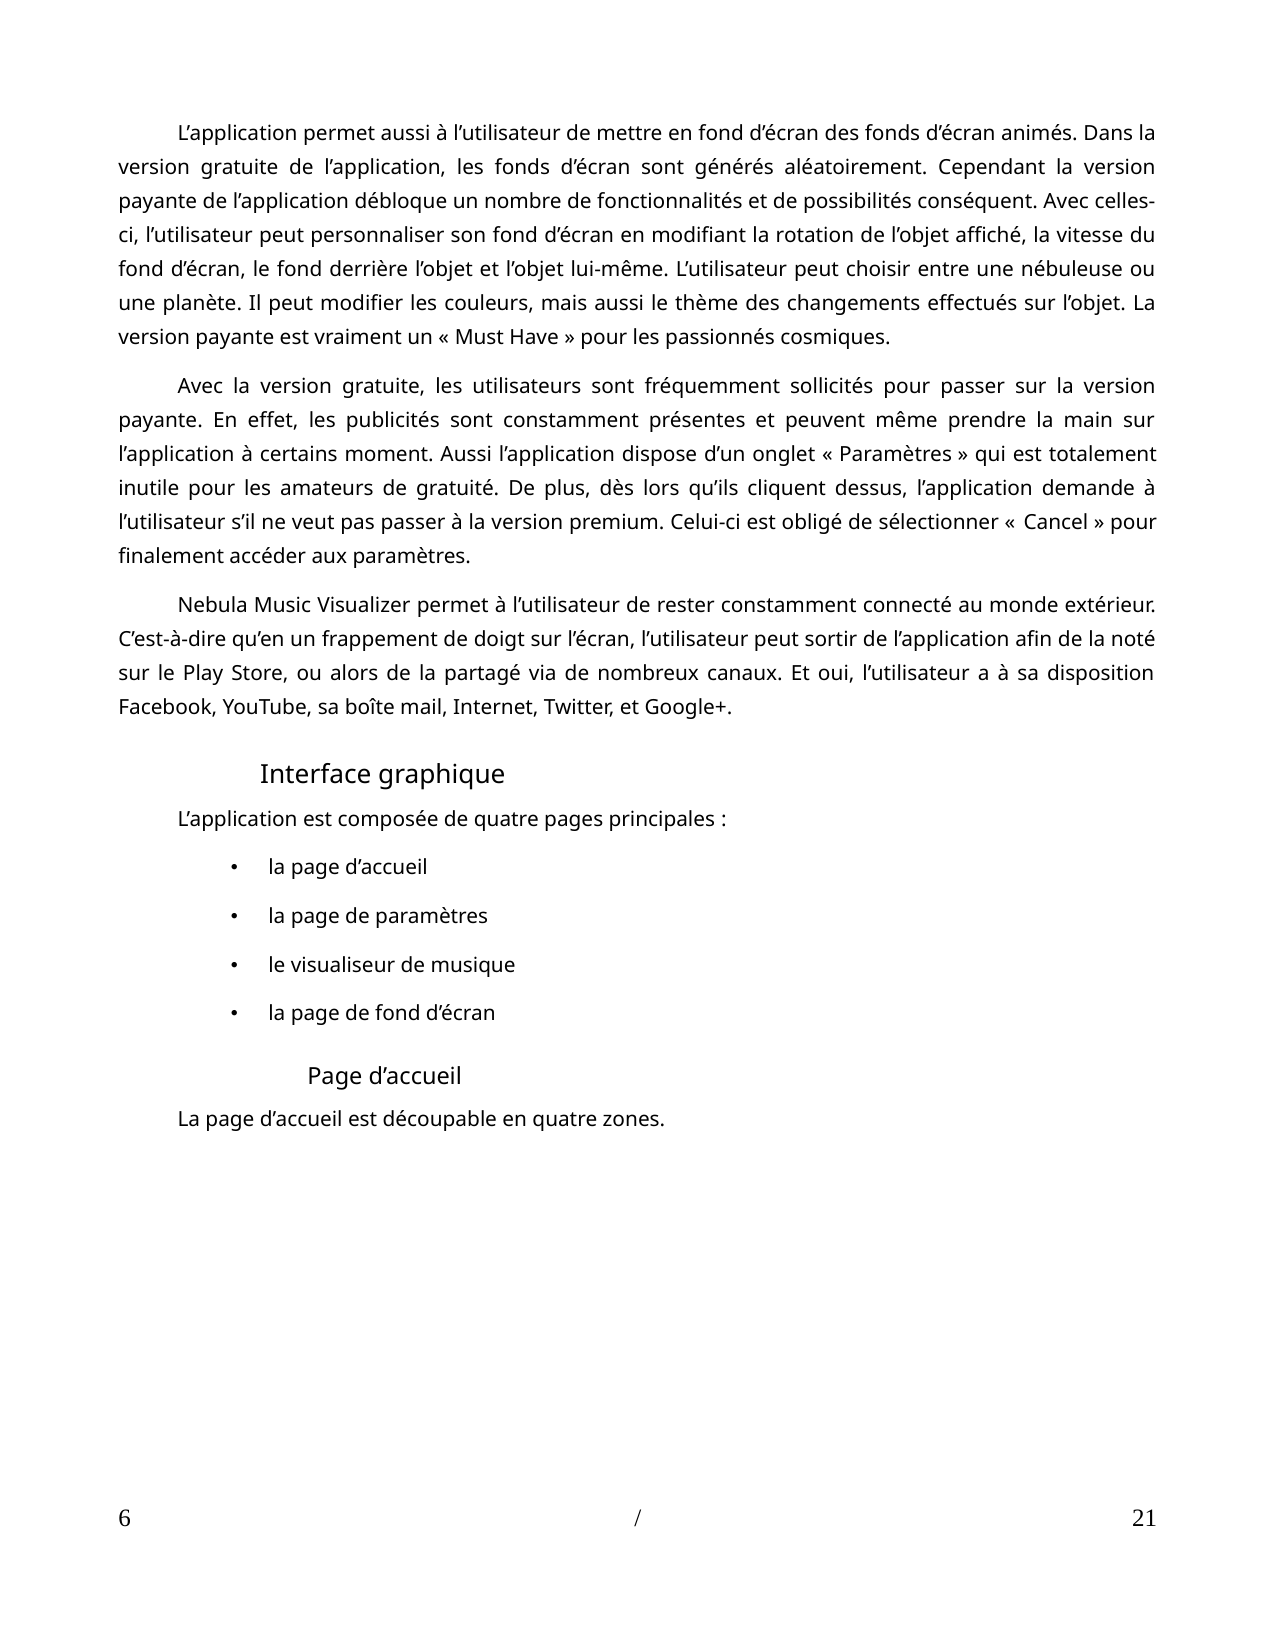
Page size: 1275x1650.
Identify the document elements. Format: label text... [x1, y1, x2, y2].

text La page d’accueil est découpable en quatre zones. [118, 1104, 1157, 1132]
list le visualiseur de musique [231, 950, 1157, 978]
list la page de fond d’écran [231, 998, 1157, 1027]
subtitle Page d’accueil [118, 1059, 1157, 1092]
text L’application permet aussi à l’utilisateur de mettre en fond d’écran des fonds d’écran animés. Dans la version gratuite de l’application, les fonds d’écran sont générés aléatoirement. Cependant la version payante de l’application débloque un nombre de fonctionnalités et de possibilités conséquent. Avec celles-ci, l’utilisateur peut personnaliser son fond d’écran en modifiant la rotation de l’objet affiché, la vitesse du fond d’écran, le fond derrière l’objet et l’objet lui-même. L’utilisateur peut choisir entre une nébuleuse ou une planète. Il peut modifier les couleurs, mais aussi le thème des changements effectués sur l’objet. La version payante est vraiment un « Must Have » pour les passionnés cosmiques. [118, 118, 1157, 351]
text L’application est composée de quatre pages principales : [118, 804, 1157, 832]
list la page d’accueil [231, 852, 1157, 881]
subtitle Interface graphique [260, 756, 1157, 791]
text Nebula Music Visualizer permet à l’utilisateur de rester constamment connecté au monde extérieur. C’est-à-dire qu’en un frappement de doigt sur l’écran, l’utilisateur peut sortir de l’application afin de la noté sur le Play Store, ou alors de la partagé via de nombreux canaux. Et oui, l’utilisateur a à sa disposition Facebook, YouTube, sa boîte mail, Internet, Twitter, et Google+. [118, 590, 1157, 721]
list la page de paramètres [231, 901, 1157, 929]
text Avec la version gratuite, les utilisateurs sont fréquemment sollicités pour passer sur la version payante. En effet, les publicités sont constamment présentes et peuvent même prendre la main sur l’application à certains moment. Aussi l’application dispose d’un onglet « Paramètres » qui est totalement inutile pour les amateurs de gratuité. De plus, dès lors qu’ils cliquent dessus, l’application demande à l’utilisateur s’il ne veut pas passer à la version premium. Celui-ci est obligé de sélectionner « Cancel » pour finalement accéder aux paramètres. [118, 371, 1157, 570]
